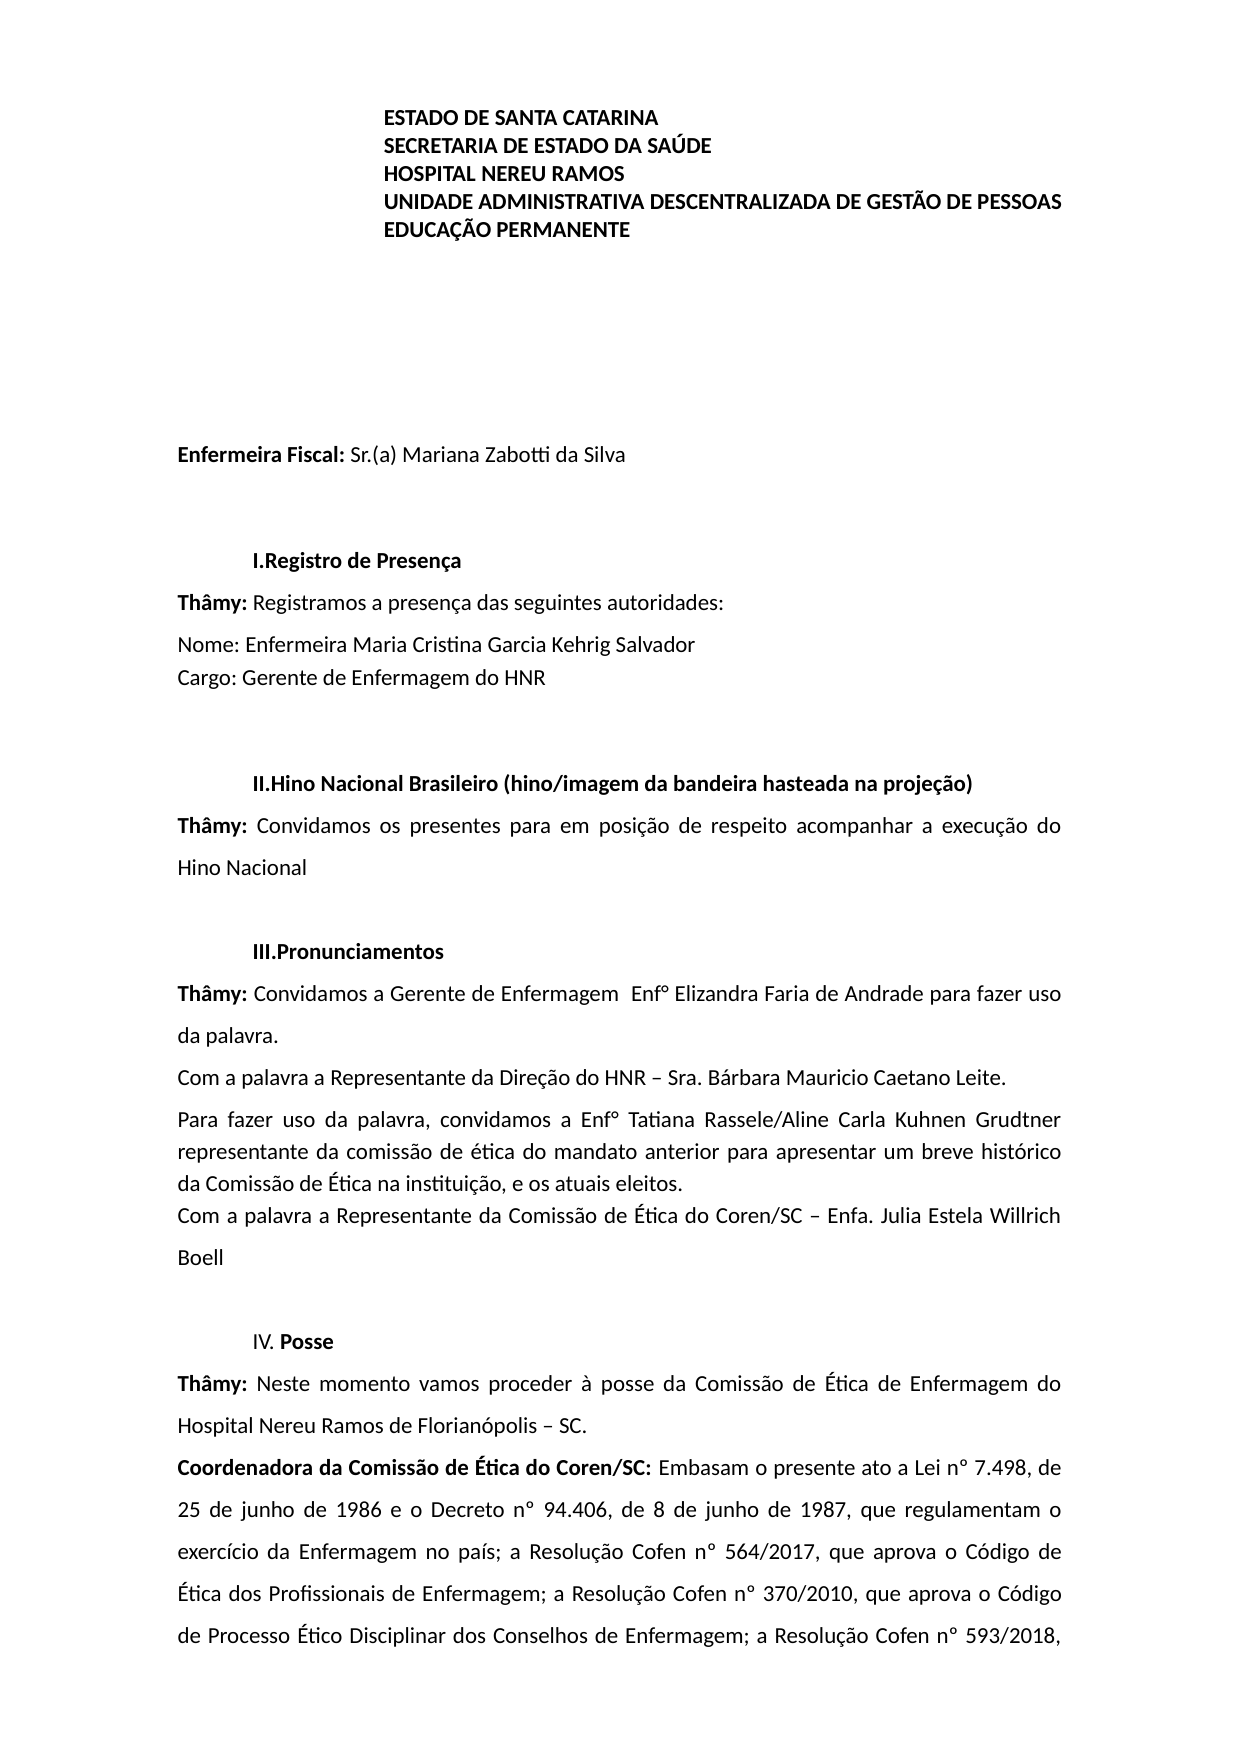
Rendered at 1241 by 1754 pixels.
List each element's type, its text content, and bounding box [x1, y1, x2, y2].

list Hino Nacional Brasileiro (hino/imagem da bandeira hasteada na projeção) [252, 769, 1063, 797]
text Coordenadora da Comissão de Ética do Coren/SC: Embasam o presente ato a Lei nº 7.498, de 25 de junho de 1986 e o Decreto nº 94.406, de 8 de junho de 1987, que regulamentam o exercício da Enfermagem no país; a Resolução Cofen nº 564/2017, que aprova o Código de Ética dos Profissionais de Enfermagem; a Resolução Cofen nº 370/2010, que aprova o Código de Processo Ético Disciplinar dos Conselhos de Enfermagem; a Resolução Cofen nº 593/2018, [177, 1453, 1063, 1649]
text Enfermeira Fiscal: Sr.(a) Mariana Zabotti da Silva [177, 440, 1063, 468]
list Pronunciamentos [252, 937, 1063, 965]
list Thâmy: Convidamos os presentes para em posição de respeito acompanhar a execução do Hino Nacional [177, 811, 1063, 881]
text Thâmy: Convidamos a Gerente de Enfermagem Enf° Elizandra Faria de Andrade para fazer uso da palavra. [177, 979, 1063, 1049]
text Thâmy: Neste momento vamos proceder à posse da Comissão de Ética de Enfermagem do Hospital Nereu Ramos de Florianópolis – SC. [177, 1369, 1063, 1439]
text Com a palavra a Representante da Comissão de Ética do Coren/SC – Enfa. Julia Estela Willrich Boell [177, 1201, 1063, 1271]
list Registro de Presença [252, 547, 1063, 574]
text Cargo: Gerente de Enfermagem do HNR [177, 663, 1063, 691]
text Nome: Enfermeira Maria Cristina Garcia Kehrig Salvador [177, 631, 1063, 658]
text Para fazer uso da palavra, convidamos a Enf° Tatiana Rassele/Aline Carla Kuhnen Grudtner representante da comissão de ética do mandato anterior para apresentar um breve histórico da Comissão de Ética na instituição, e os atuais eleitos. [177, 1105, 1063, 1197]
text Com a palavra a Representante da Direção do HNR – Sra. Bárbara Mauricio Caetano Leite. [177, 1063, 1063, 1091]
text Thâmy: Registramos a presença das seguintes autoridades: [177, 588, 1063, 617]
list Posse [252, 1327, 1063, 1355]
